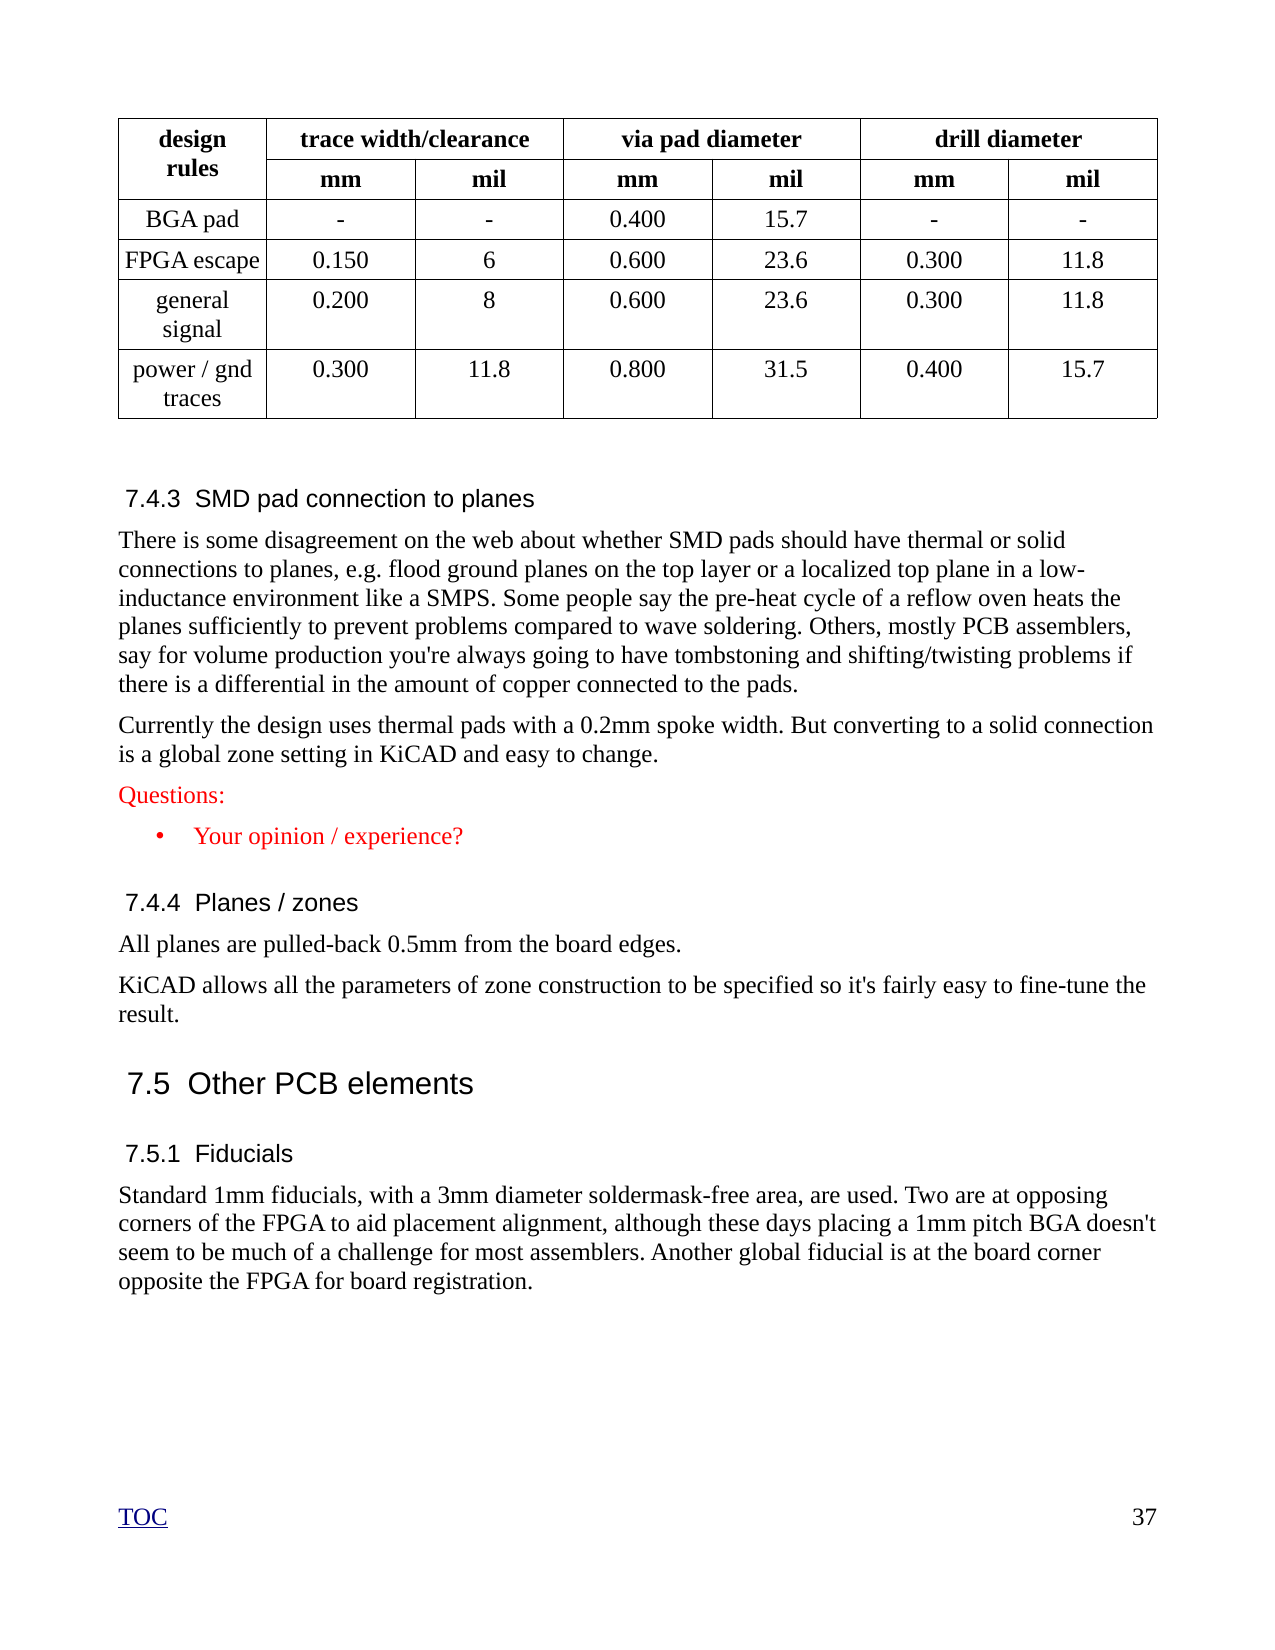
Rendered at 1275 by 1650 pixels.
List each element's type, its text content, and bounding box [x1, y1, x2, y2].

subtitle Planes / zones [118, 888, 1157, 916]
table_cell mil [416, 160, 563, 199]
table_cell 0.600 [564, 280, 712, 348]
table_cell 11.8 [1009, 240, 1157, 279]
text Questions: [118, 780, 1157, 809]
table_cell - [1009, 200, 1157, 239]
table_cell 0.150 [267, 240, 415, 279]
table_cell - [267, 200, 415, 239]
table_cell 11.8 [416, 350, 563, 417]
table_cell power / gnd traces [119, 350, 266, 417]
table_cell 0.200 [267, 280, 415, 348]
table_cell 0.300 [861, 240, 1008, 279]
table_cell 6 [416, 240, 563, 279]
text Standard 1mm fiducials, with a 3mm diameter soldermask-free area, are used. Two are at opposing corners of the FPGA to aid placement alignment, although these days placing a 1mm pitch BGA doesn't seem to be much of a challenge for most assemblers. Another global fiducial is at the board corner opposite the FPGA for board registration. [118, 1180, 1157, 1295]
table_cell 0.300 [267, 350, 415, 417]
table_cell mm [861, 160, 1008, 199]
table_cell 23.6 [713, 240, 860, 279]
table_cell 11.8 [1009, 280, 1157, 348]
table_cell 0.600 [564, 240, 712, 279]
table_cell 0.300 [861, 280, 1008, 348]
text There is some disagreement on the web about whether SMD pads should have thermal or solid connections to planes, e.g. flood ground planes on the top layer or a localized top plane in a low-inductance environment like a SMPS. Some people say the pre-heat cycle of a reflow oven heats the planes sufficiently to prevent problems compared to wave soldering. Others, mostly PCB assemblers, say for volume production you're always going to have tombstoning and shifting/twisting problems if there is a differential in the amount of copper connected to the pads. [118, 525, 1157, 698]
table_cell mil [1009, 160, 1157, 199]
list Your opinion / experience? [156, 821, 1157, 850]
table_cell 23.6 [713, 280, 860, 348]
table_header trace width/clearance [267, 119, 563, 158]
table_cell - [861, 200, 1008, 239]
text KiCAD allows all the parameters of zone construction to be specified so it's fairly easy to fine-tune the result. [118, 970, 1157, 1028]
table_cell 8 [416, 280, 563, 348]
table_cell 0.400 [564, 200, 712, 239]
subtitle Fiducials [118, 1138, 1157, 1167]
table_header drill diameter [861, 119, 1157, 158]
table_cell mm [564, 160, 712, 199]
table_cell 15.7 [1009, 350, 1157, 417]
table_cell BGA pad [119, 200, 266, 239]
table_cell 0.400 [861, 350, 1008, 417]
text Currently the design uses thermal pads with a 0.2mm spoke width. But converting to a solid connection is a global zone setting in KiCAD and easy to change. [118, 710, 1157, 768]
table_cell 15.7 [713, 200, 860, 239]
table_header via pad diameter [564, 119, 860, 158]
subtitle Other PCB elements [118, 1065, 1157, 1101]
table_cell mil [713, 160, 860, 199]
table_cell - [416, 200, 563, 239]
table_cell 31.5 [713, 350, 860, 417]
table_header design rules [119, 119, 266, 199]
table_cell mm [267, 160, 415, 199]
table_cell 0.800 [564, 350, 712, 417]
table_cell general signal [119, 280, 266, 348]
table_cell FPGA escape [119, 240, 266, 279]
subtitle SMD pad connection to planes [118, 484, 1157, 513]
text All planes are pulled-back 0.5mm from the board edges. [118, 929, 1157, 958]
